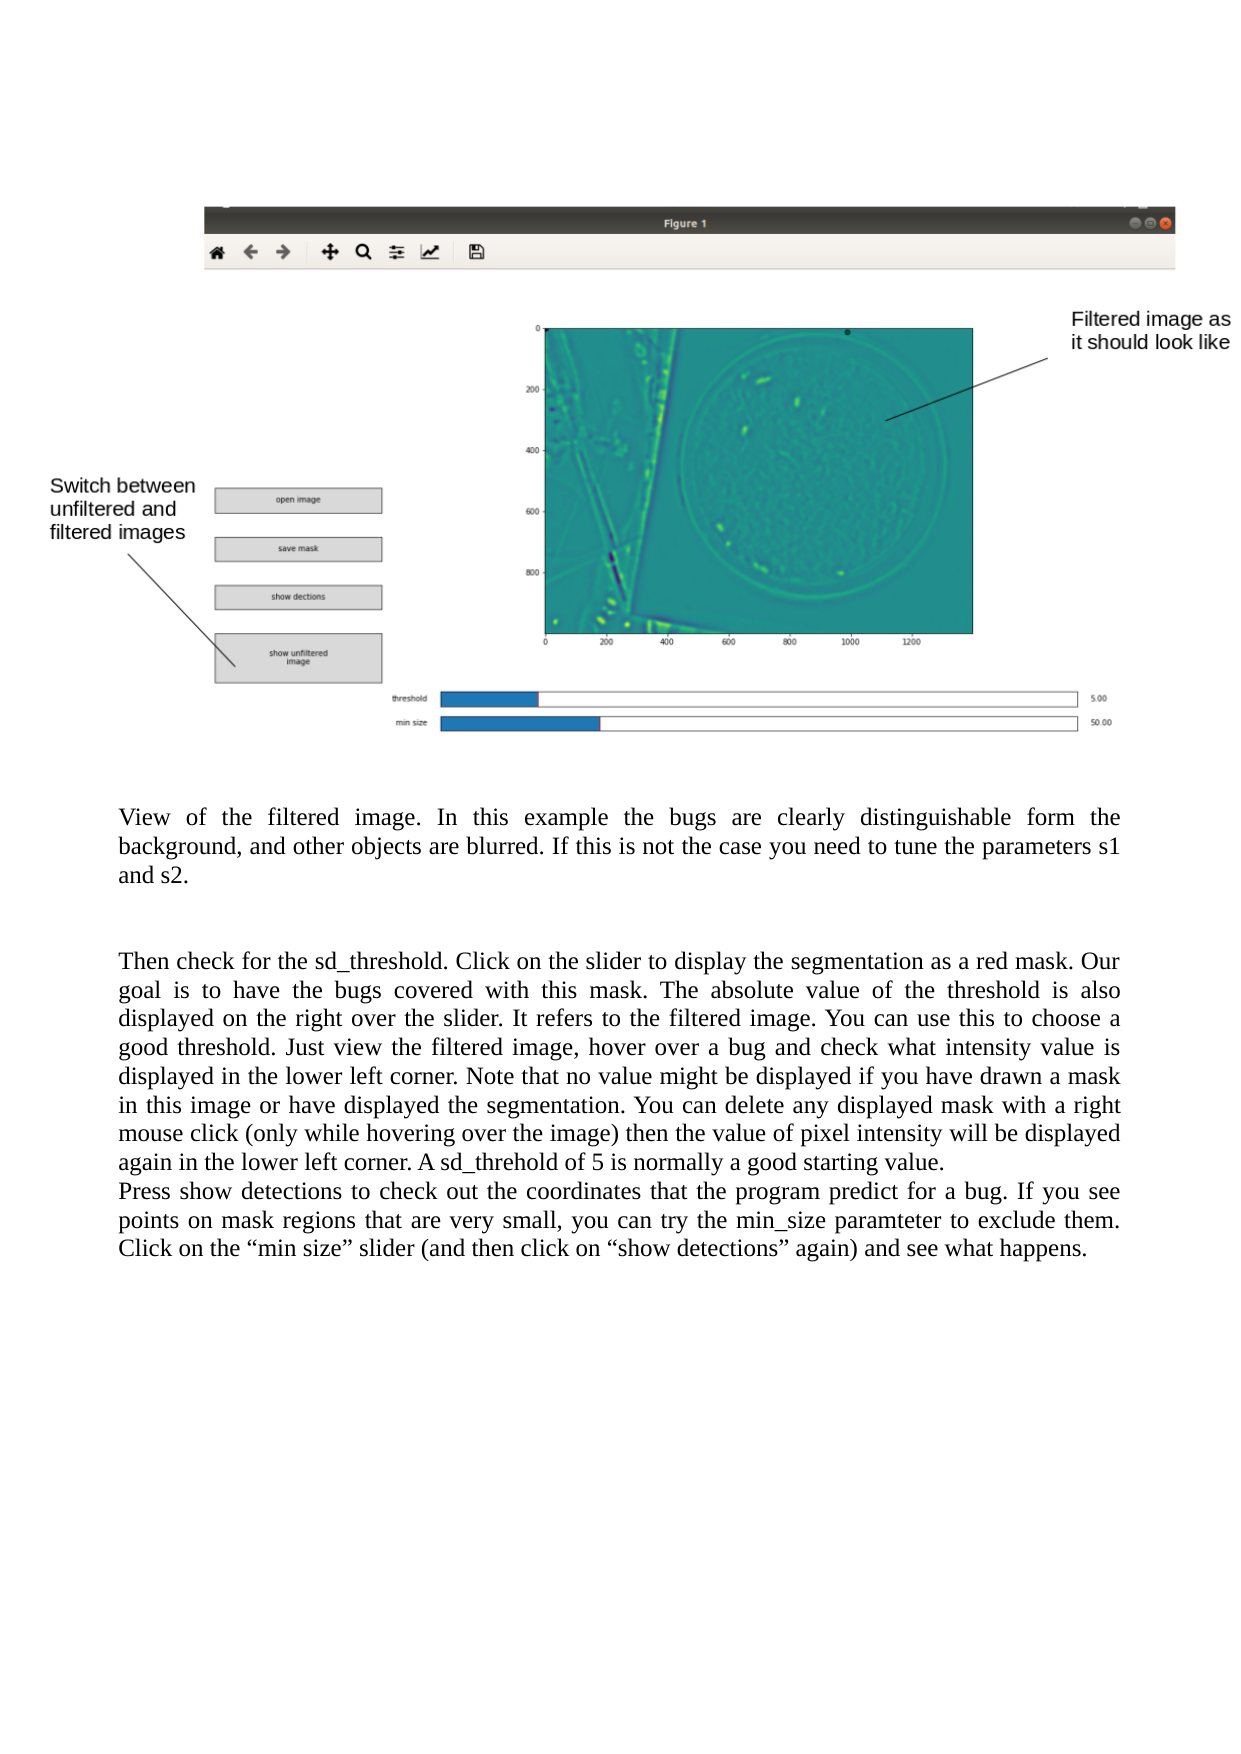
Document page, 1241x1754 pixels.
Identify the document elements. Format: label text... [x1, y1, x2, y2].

picture [37, 143, 1239, 774]
text View of the filtered image. In this example the bugs are clearly distinguishable form the background, and other objects are blurred. If this is not the case you need to tune the parameters s1 and s2. [118, 802, 1122, 888]
text Press show detections to check out the coordinates that the program predict for a bug. If you see points on mask regions that are very small, you can try the min_size paramteter to exclude them. Click on the “min size” slider (and then click on “show detections” again) and see what happens. [118, 1176, 1122, 1262]
text Then check for the sd_threshold. Click on the slider to display the segmentation as a red mask. Our goal is to have the bugs covered with this mask. The absolute value of the threshold is also displayed on the right over the slider. It refers to the filtered image. You can use this to choose a good threshold. Just view the filtered image, hover over a bug and check what intensity value is displayed in the lower left corner. Note that no value might be displayed if you have drawn a mask in this image or have displayed the segmentation. You can delete any displayed mask with a right mouse click (only while hovering over the image) then the value of pixel intensity will be displayed again in the lower left corner. A sd_threhold of 5 is normally a good starting value. [118, 946, 1122, 1176]
